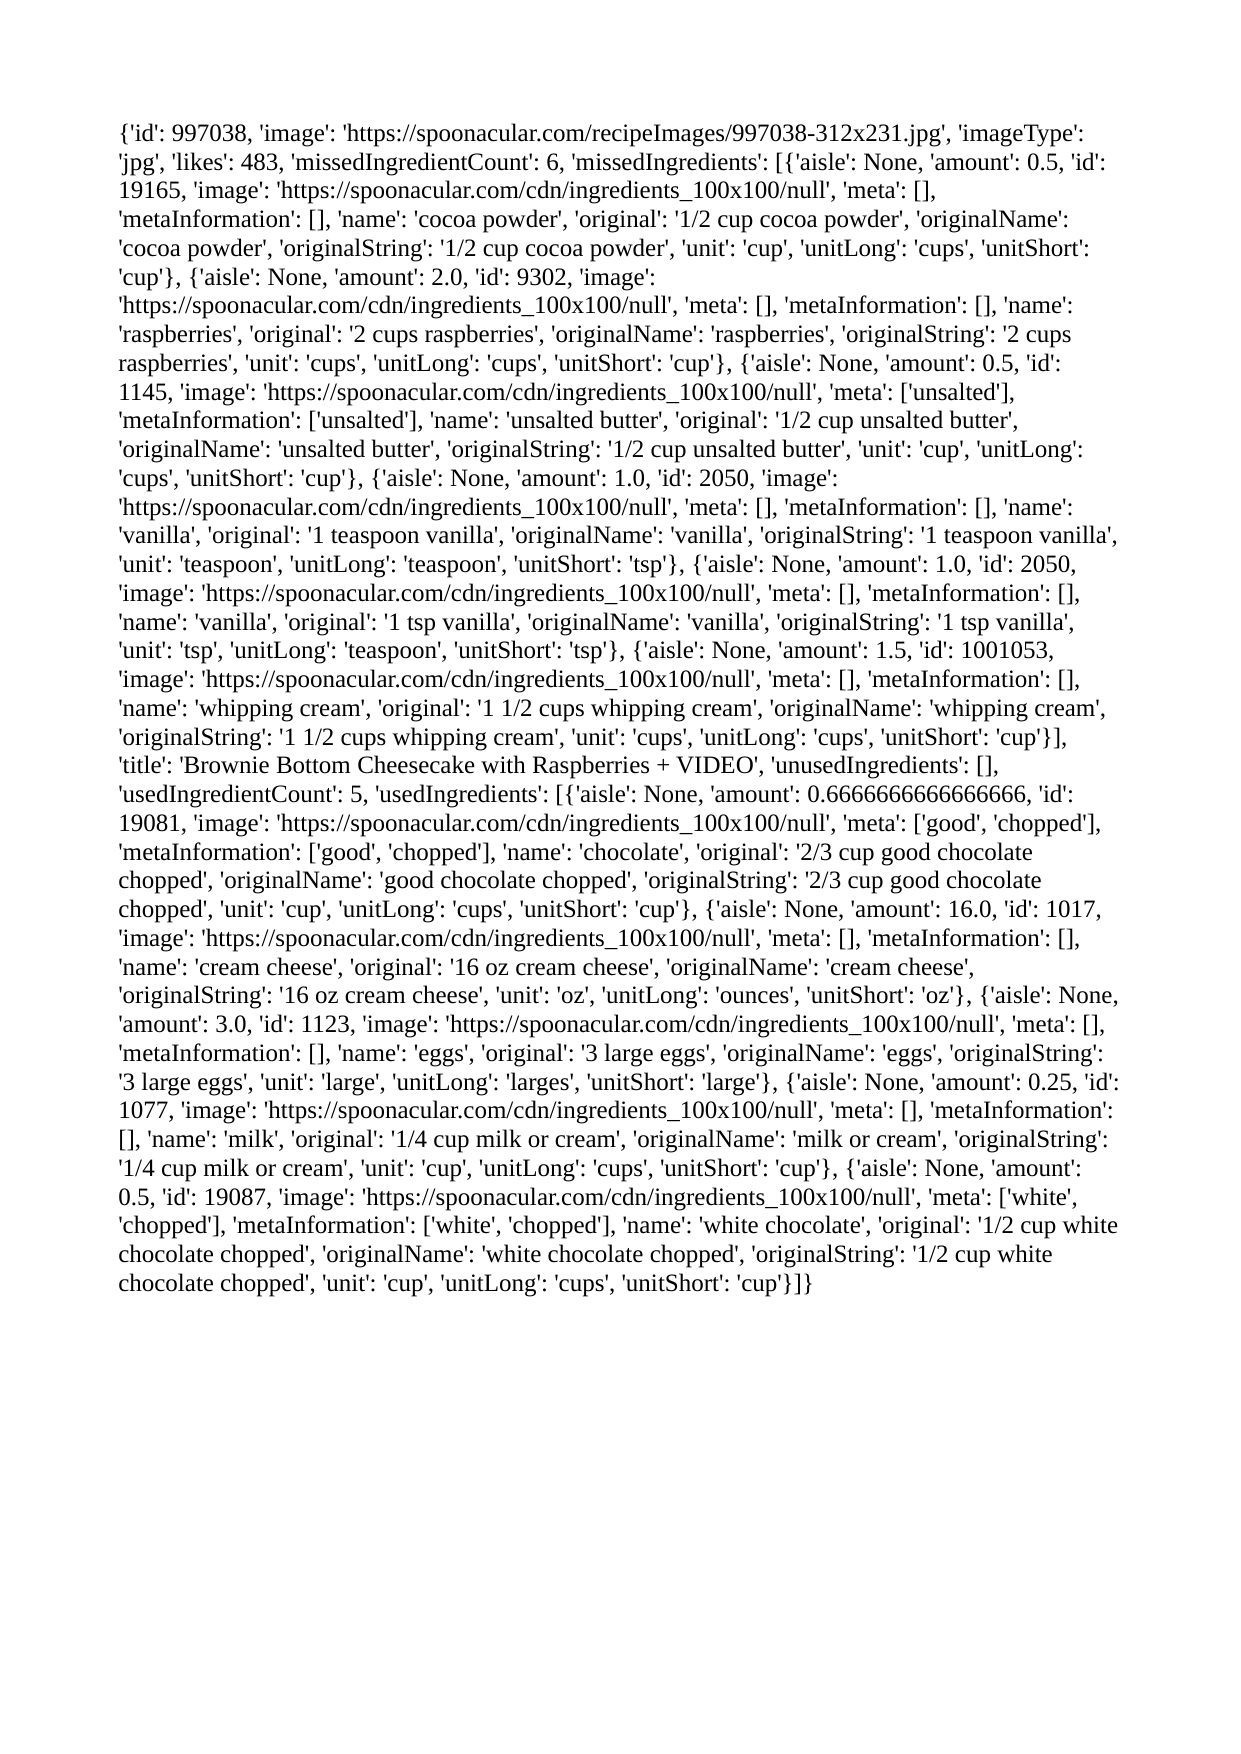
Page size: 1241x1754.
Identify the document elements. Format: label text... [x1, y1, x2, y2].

text {'id': 997038, 'image': 'https://spoonacular.com/recipeImages/997038-312x231.jpg', 'imageType': 'jpg', 'likes': 483, 'missedIngredientCount': 6, 'missedIngredients': [{'aisle': None, 'amount': 0.5, 'id': 19165, 'image': 'https://spoonacular.com/cdn/ingredients_100x100/null', 'meta': [], 'metaInformation': [], 'name': 'cocoa powder', 'original': '1/2 cup cocoa powder', 'originalName': 'cocoa powder', 'originalString': '1/2 cup cocoa powder', 'unit': 'cup', 'unitLong': 'cups', 'unitShort': 'cup'}, {'aisle': None, 'amount': 2.0, 'id': 9302, 'image': 'https://spoonacular.com/cdn/ingredients_100x100/null', 'meta': [], 'metaInformation': [], 'name': 'raspberries', 'original': '2 cups raspberries', 'originalName': 'raspberries', 'originalString': '2 cups raspberries', 'unit': 'cups', 'unitLong': 'cups', 'unitShort': 'cup'}, {'aisle': None, 'amount': 0.5, 'id': 1145, 'image': 'https://spoonacular.com/cdn/ingredients_100x100/null', 'meta': ['unsalted'], 'metaInformation': ['unsalted'], 'name': 'unsalted butter', 'original': '1/2 cup unsalted butter', 'originalName': 'unsalted butter', 'originalString': '1/2 cup unsalted butter', 'unit': 'cup', 'unitLong': 'cups', 'unitShort': 'cup'}, {'aisle': None, 'amount': 1.0, 'id': 2050, 'image': 'https://spoonacular.com/cdn/ingredients_100x100/null', 'meta': [], 'metaInformation': [], 'name': 'vanilla', 'original': '1 teaspoon vanilla', 'originalName': 'vanilla', 'originalString': '1 teaspoon vanilla', 'unit': 'teaspoon', 'unitLong': 'teaspoon', 'unitShort': 'tsp'}, {'aisle': None, 'amount': 1.0, 'id': 2050, 'image': 'https://spoonacular.com/cdn/ingredients_100x100/null', 'meta': [], 'metaInformation': [], 'name': 'vanilla', 'original': '1 tsp vanilla', 'originalName': 'vanilla', 'originalString': '1 tsp vanilla', 'unit': 'tsp', 'unitLong': 'teaspoon', 'unitShort': 'tsp'}, {'aisle': None, 'amount': 1.5, 'id': 1001053, 'image': 'https://spoonacular.com/cdn/ingredients_100x100/null', 'meta': [], 'metaInformation': [], 'name': 'whipping cream', 'original': '1 1/2 cups whipping cream', 'originalName': 'whipping cream', 'originalString': '1 1/2 cups whipping cream', 'unit': 'cups', 'unitLong': 'cups', 'unitShort': 'cup'}], 'title': 'Brownie Bottom Cheesecake with Raspberries + VIDEO', 'unusedIngredients': [], 'usedIngredientCount': 5, 'usedIngredients': [{'aisle': None, 'amount': 0.6666666666666666, 'id': 19081, 'image': 'https://spoonacular.com/cdn/ingredients_100x100/null', 'meta': ['good', 'chopped'], 'metaInformation': ['good', 'chopped'], 'name': 'chocolate', 'original': '2/3 cup good chocolate chopped', 'originalName': 'good chocolate chopped', 'originalString': '2/3 cup good chocolate chopped', 'unit': 'cup', 'unitLong': 'cups', 'unitShort': 'cup'}, {'aisle': None, 'amount': 16.0, 'id': 1017, 'image': 'https://spoonacular.com/cdn/ingredients_100x100/null', 'meta': [], 'metaInformation': [], 'name': 'cream cheese', 'original': '16 oz cream cheese', 'originalName': 'cream cheese', 'originalString': '16 oz cream cheese', 'unit': 'oz', 'unitLong': 'ounces', 'unitShort': 'oz'}, {'aisle': None, 'amount': 3.0, 'id': 1123, 'image': 'https://spoonacular.com/cdn/ingredients_100x100/null', 'meta': [], 'metaInformation': [], 'name': 'eggs', 'original': '3 large eggs', 'originalName': 'eggs', 'originalString': '3 large eggs', 'unit': 'large', 'unitLong': 'larges', 'unitShort': 'large'}, {'aisle': None, 'amount': 0.25, 'id': 1077, 'image': 'https://spoonacular.com/cdn/ingredients_100x100/null', 'meta': [], 'metaInformation': [], 'name': 'milk', 'original': '1/4 cup milk or cream', 'originalName': 'milk or cream', 'originalString': '1/4 cup milk or cream', 'unit': 'cup', 'unitLong': 'cups', 'unitShort': 'cup'}, {'aisle': None, 'amount': 0.5, 'id': 19087, 'image': 'https://spoonacular.com/cdn/ingredients_100x100/null', 'meta': ['white', 'chopped'], 'metaInformation': ['white', 'chopped'], 'name': 'white chocolate', 'original': '1/2 cup white chocolate chopped', 'originalName': 'white chocolate chopped', 'originalString': '1/2 cup white chocolate chopped', 'unit': 'cup', 'unitLong': 'cups', 'unitShort': 'cup'}]} [118, 118, 1122, 1297]
